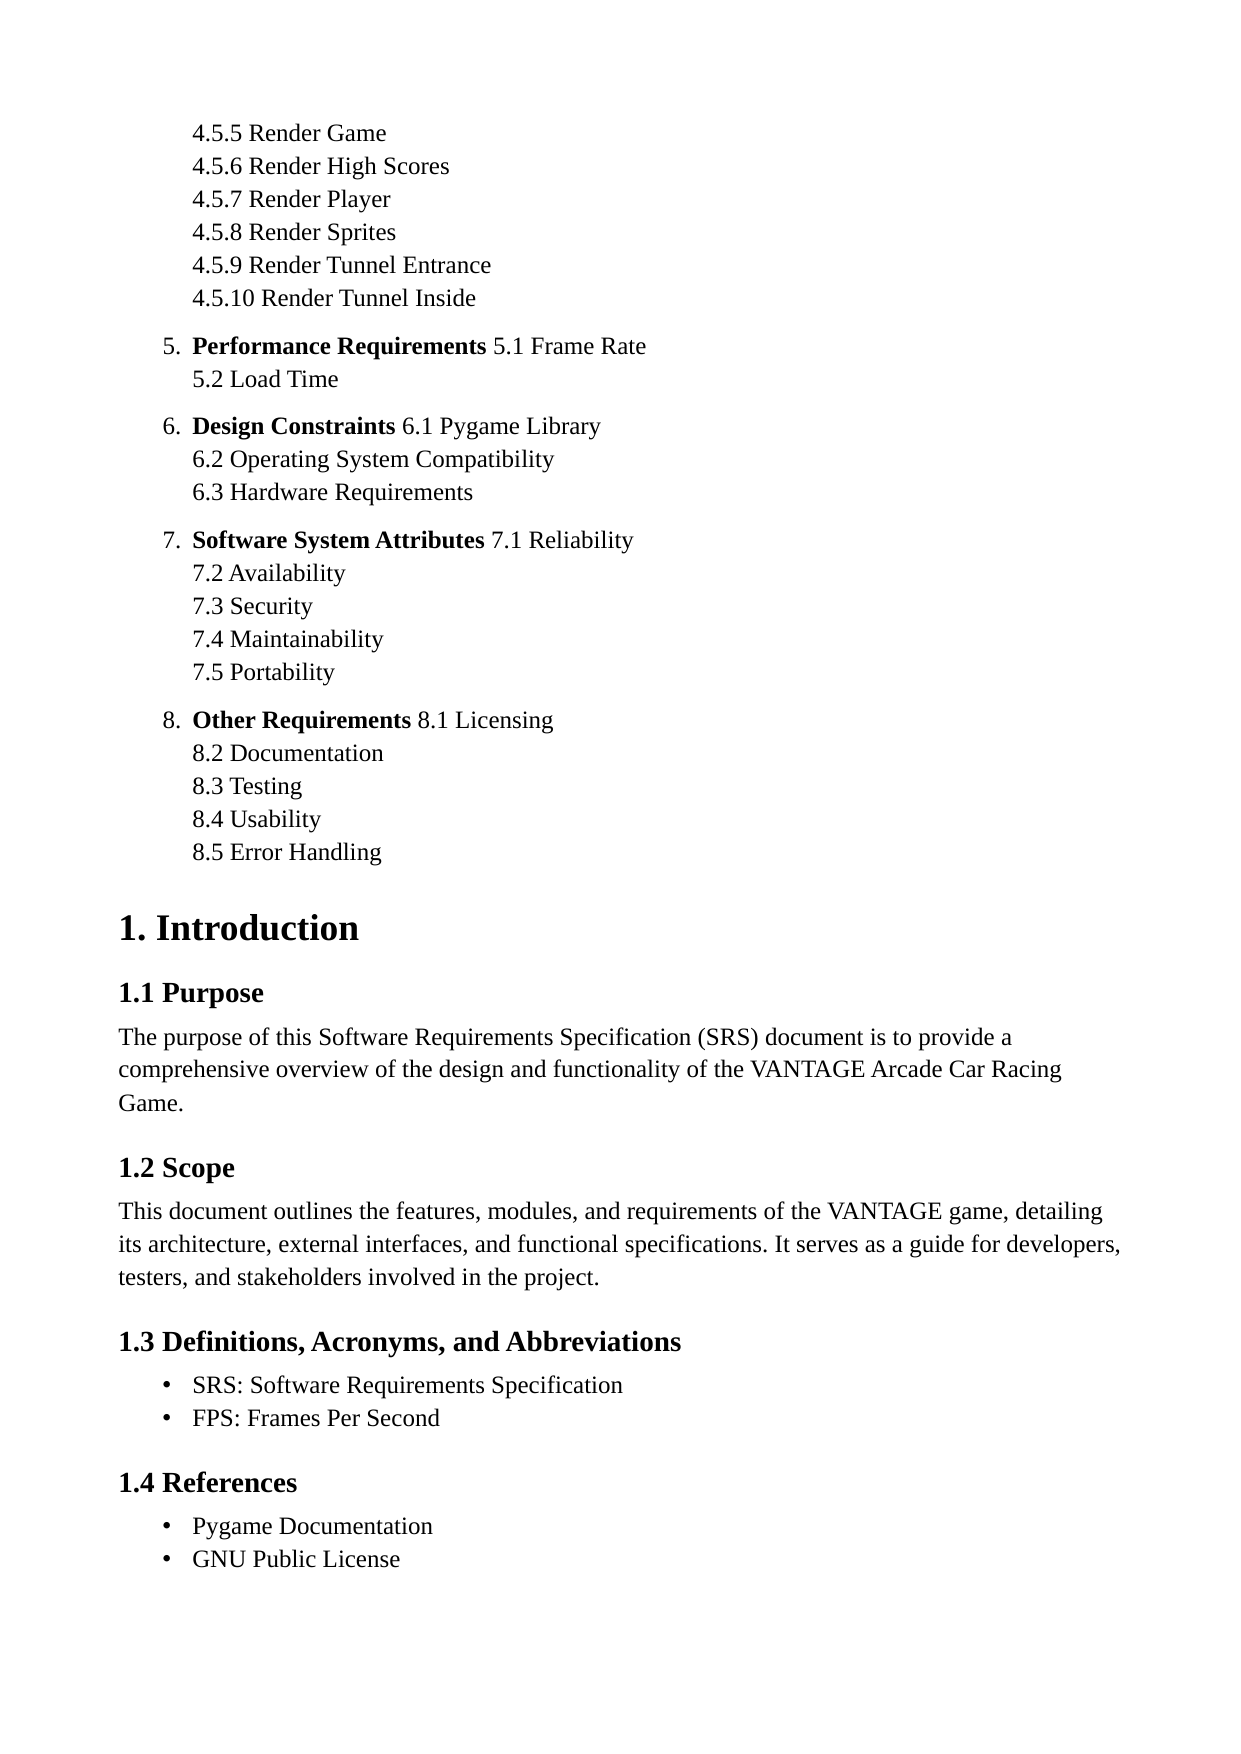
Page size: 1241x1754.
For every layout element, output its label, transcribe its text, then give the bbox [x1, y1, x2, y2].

text The purpose of this Software Requirements Specification (SRS) document is to provide a comprehensive overview of the design and functionality of the VANTAGE Arcade Car Racing Game. [118, 1022, 1122, 1116]
list 4.5.5 Render Game 4.5.6 Render High Scores 4.5.7 Render Player 4.5.8 Render Sprites 4.5.9 Render Tunnel Entrance 4.5.10 Render Tunnel Inside [162, 118, 1122, 312]
subtitle 1.1 Purpose [118, 976, 1122, 1009]
list Design Constraints 6.1 Pygame Library 6.2 Operating System Compatibility 6.3 Hardware Requirements [162, 411, 1122, 506]
list Other Requirements 8.1 Licensing 8.2 Documentation 8.3 Testing 8.4 Usability 8.5 Error Handling [162, 705, 1122, 866]
subtitle 1.3 Definitions, Acronyms, and Abbreviations [118, 1324, 1122, 1358]
list SRS: Software Requirements Specification [162, 1370, 1122, 1399]
text This document outlines the features, modules, and requirements of the VANTAGE game, detailing its architecture, external interfaces, and functional specifications. It serves as a guide for developers, testers, and stakeholders involved in the project. [118, 1196, 1122, 1291]
subtitle 1. Introduction [118, 905, 1122, 948]
subtitle 1.2 Scope [118, 1150, 1122, 1183]
list Performance Requirements 5.1 Frame Rate 5.2 Load Time [162, 331, 1122, 393]
list FPS: Frames Per Second [162, 1403, 1122, 1432]
list GNU Public License [162, 1544, 1122, 1573]
list Software System Attributes 7.1 Reliability 7.2 Availability 7.3 Security 7.4 Maintainability 7.5 Portability [162, 525, 1122, 686]
list Pygame Documentation [162, 1511, 1122, 1540]
subtitle 1.4 References [118, 1465, 1122, 1499]
